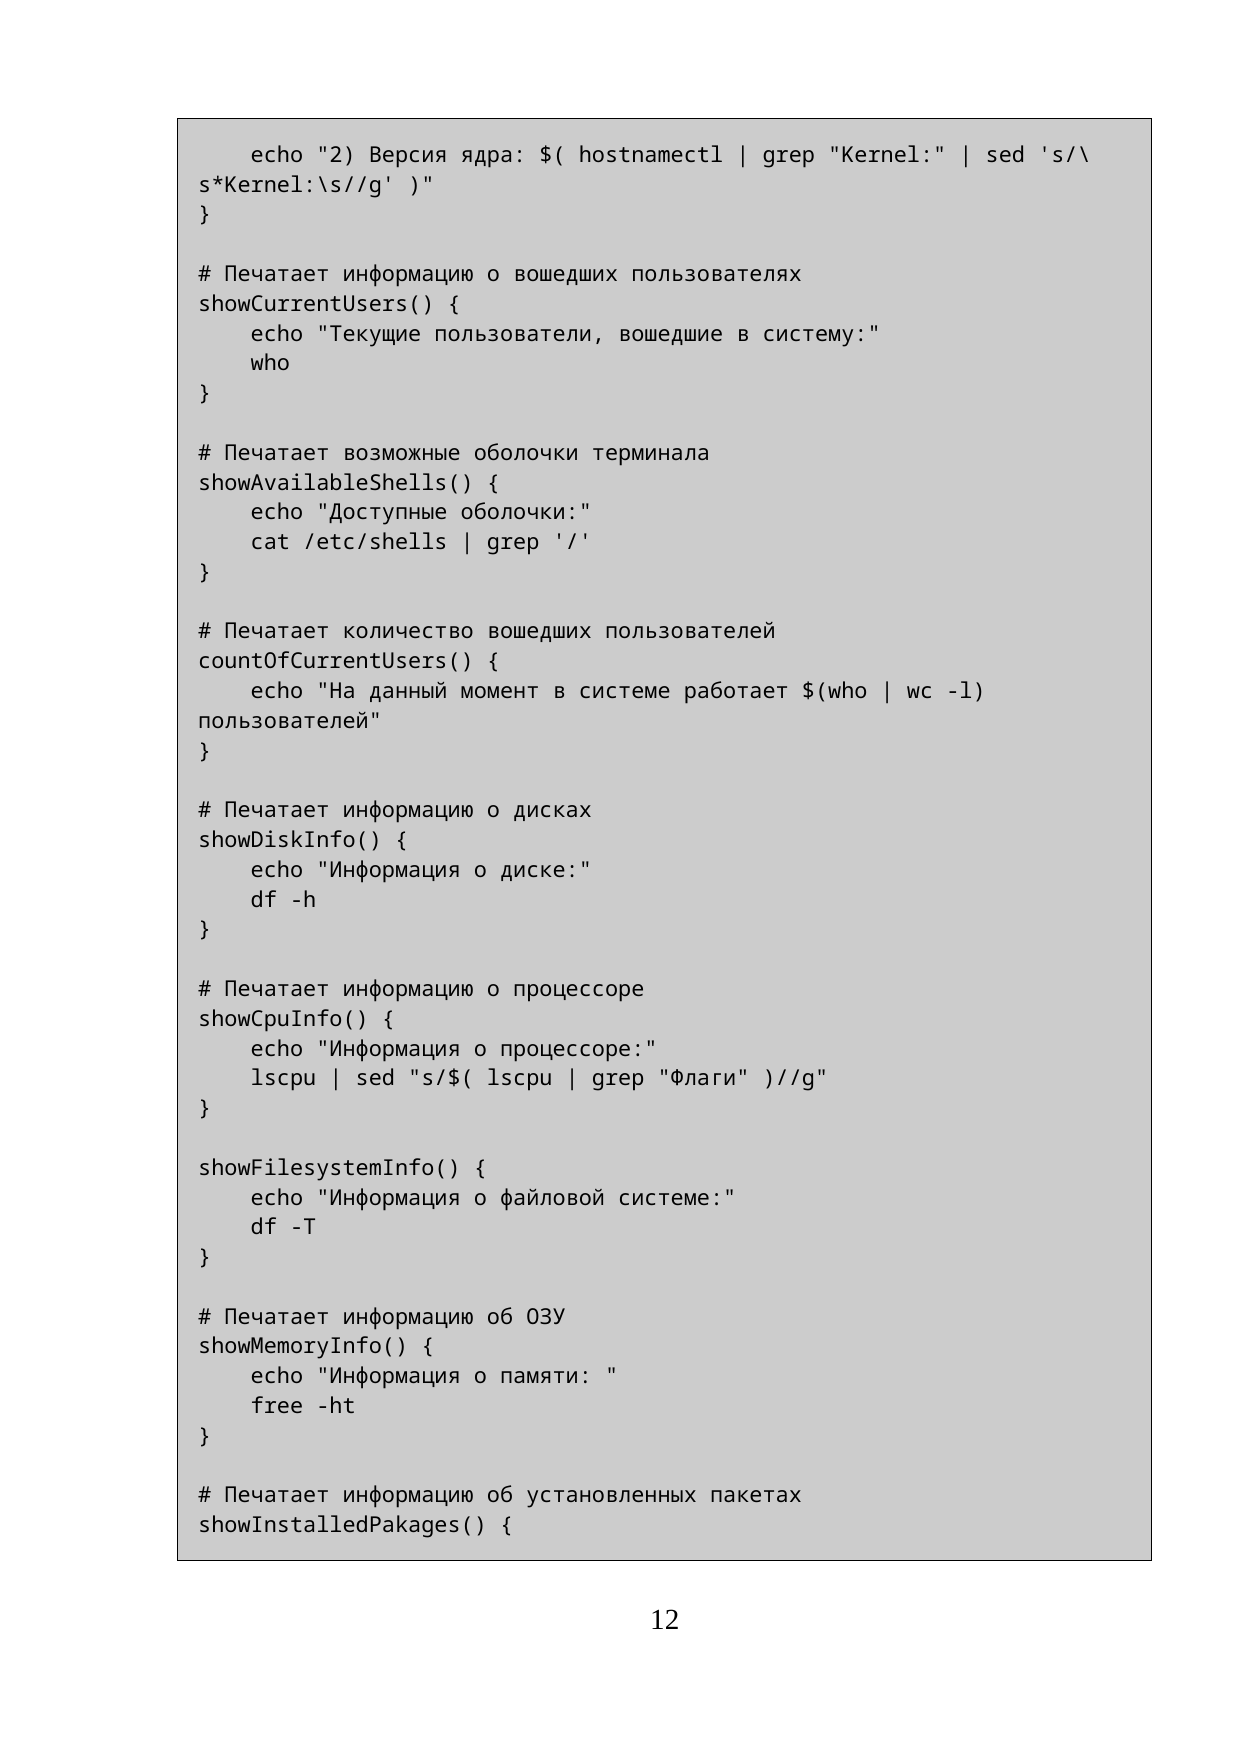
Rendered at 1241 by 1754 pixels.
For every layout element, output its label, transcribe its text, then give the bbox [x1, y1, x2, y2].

text echo "Информация о файловой системе:" [178, 1161, 1151, 1191]
text cat /etc/shells | grep '/' [178, 505, 1151, 535]
text } [178, 178, 1151, 207]
text } [178, 356, 1151, 386]
text showAvailableShells() { [178, 446, 1151, 476]
text # Печатает информацию о дисках [178, 773, 1151, 803]
text showFilesystemInfo() { [178, 1131, 1151, 1161]
text lscpu | sed "s/$( lscpu | grep "Флаги" )//g" [178, 1042, 1151, 1071]
text echo "Доступные оболочки:" [178, 476, 1151, 505]
text # Печатает информацию об установленных пакетах [178, 1459, 1151, 1488]
text } [178, 893, 1151, 922]
text echo "Информация о процессоре:" [178, 1012, 1151, 1042]
text echo "Информация о диске:" [178, 833, 1151, 863]
text echo "На данный момент в системе работает $(who | wc -l) пользователей" [178, 654, 1151, 714]
text echo "Информация о памяти: " [178, 1339, 1151, 1369]
text } [178, 1220, 1151, 1250]
text } [178, 714, 1151, 744]
text echo "Текущие пользователи, вошедшие в систему:" [178, 297, 1151, 327]
text df -T [178, 1191, 1151, 1220]
text showCurrentUsers() { [178, 267, 1151, 297]
text showDiskInfo() { [178, 803, 1151, 833]
text df -h [178, 863, 1151, 893]
text showInstalledPakages() { [178, 1488, 1151, 1560]
text # Печатает информацию о процессоре [178, 952, 1151, 982]
text countOfCurrentUsers() { [178, 624, 1151, 654]
text # Печатает количество вошедших пользователей [178, 595, 1151, 624]
text echo "2) Версия ядра: $( hostnamectl | grep "Kernel:" | sed 's/\s*Kernel:\s//g' )" [178, 119, 1151, 178]
text showCpuInfo() { [178, 982, 1151, 1012]
text free -ht [178, 1369, 1151, 1399]
text } [178, 535, 1151, 565]
text } [178, 1399, 1151, 1429]
text # Печатает информацию об ОЗУ [178, 1280, 1151, 1310]
text showMemoryInfo() { [178, 1310, 1151, 1339]
text } [178, 1071, 1151, 1101]
text # Печатает возможные оболочки терминала [178, 416, 1151, 446]
text who [178, 327, 1151, 356]
text # Печатает информацию о вошедших пользователях [178, 237, 1151, 267]
